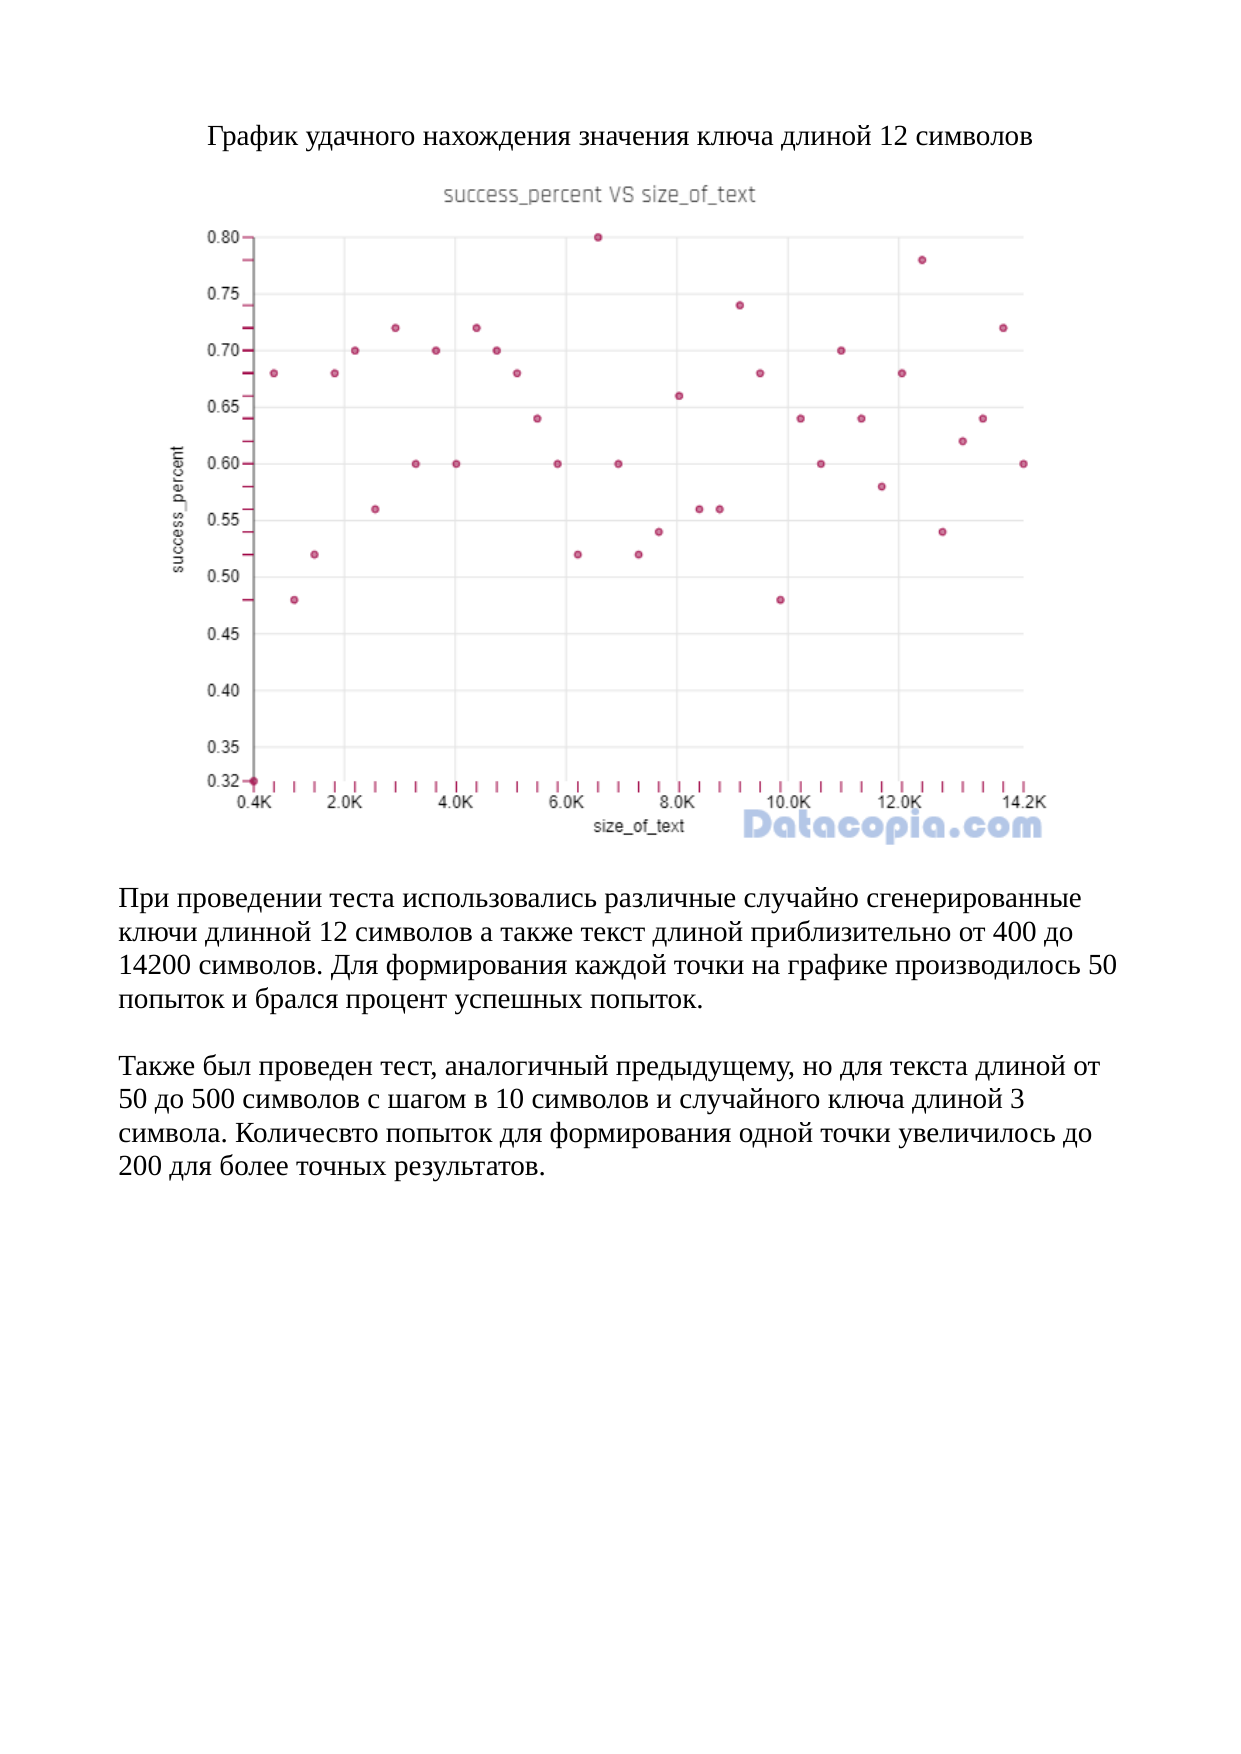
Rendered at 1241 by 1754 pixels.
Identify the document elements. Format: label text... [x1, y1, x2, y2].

text Также был проведен тест, аналогичный предыдущему, но для текста длиной от 50 до 500 символов с шагом в 10 символов и случайного ключа длиной 3 символа. Количесвто попыток для формирования одной точки увеличилось до 200 для более точных результатов. [118, 1048, 1122, 1182]
text При проведении теста использовались различные случайно сгенерированные ключи длинной 12 символов а также текст длиной приблизительно от 400 до 14200 символов. Для формирования каждой точки на графике производилось 50 попыток и брался процент успешных попыток. [118, 880, 1122, 1014]
picture [148, 174, 1052, 852]
text График удачного нахождения значения ключа длиной 12 символов [118, 118, 1122, 152]
